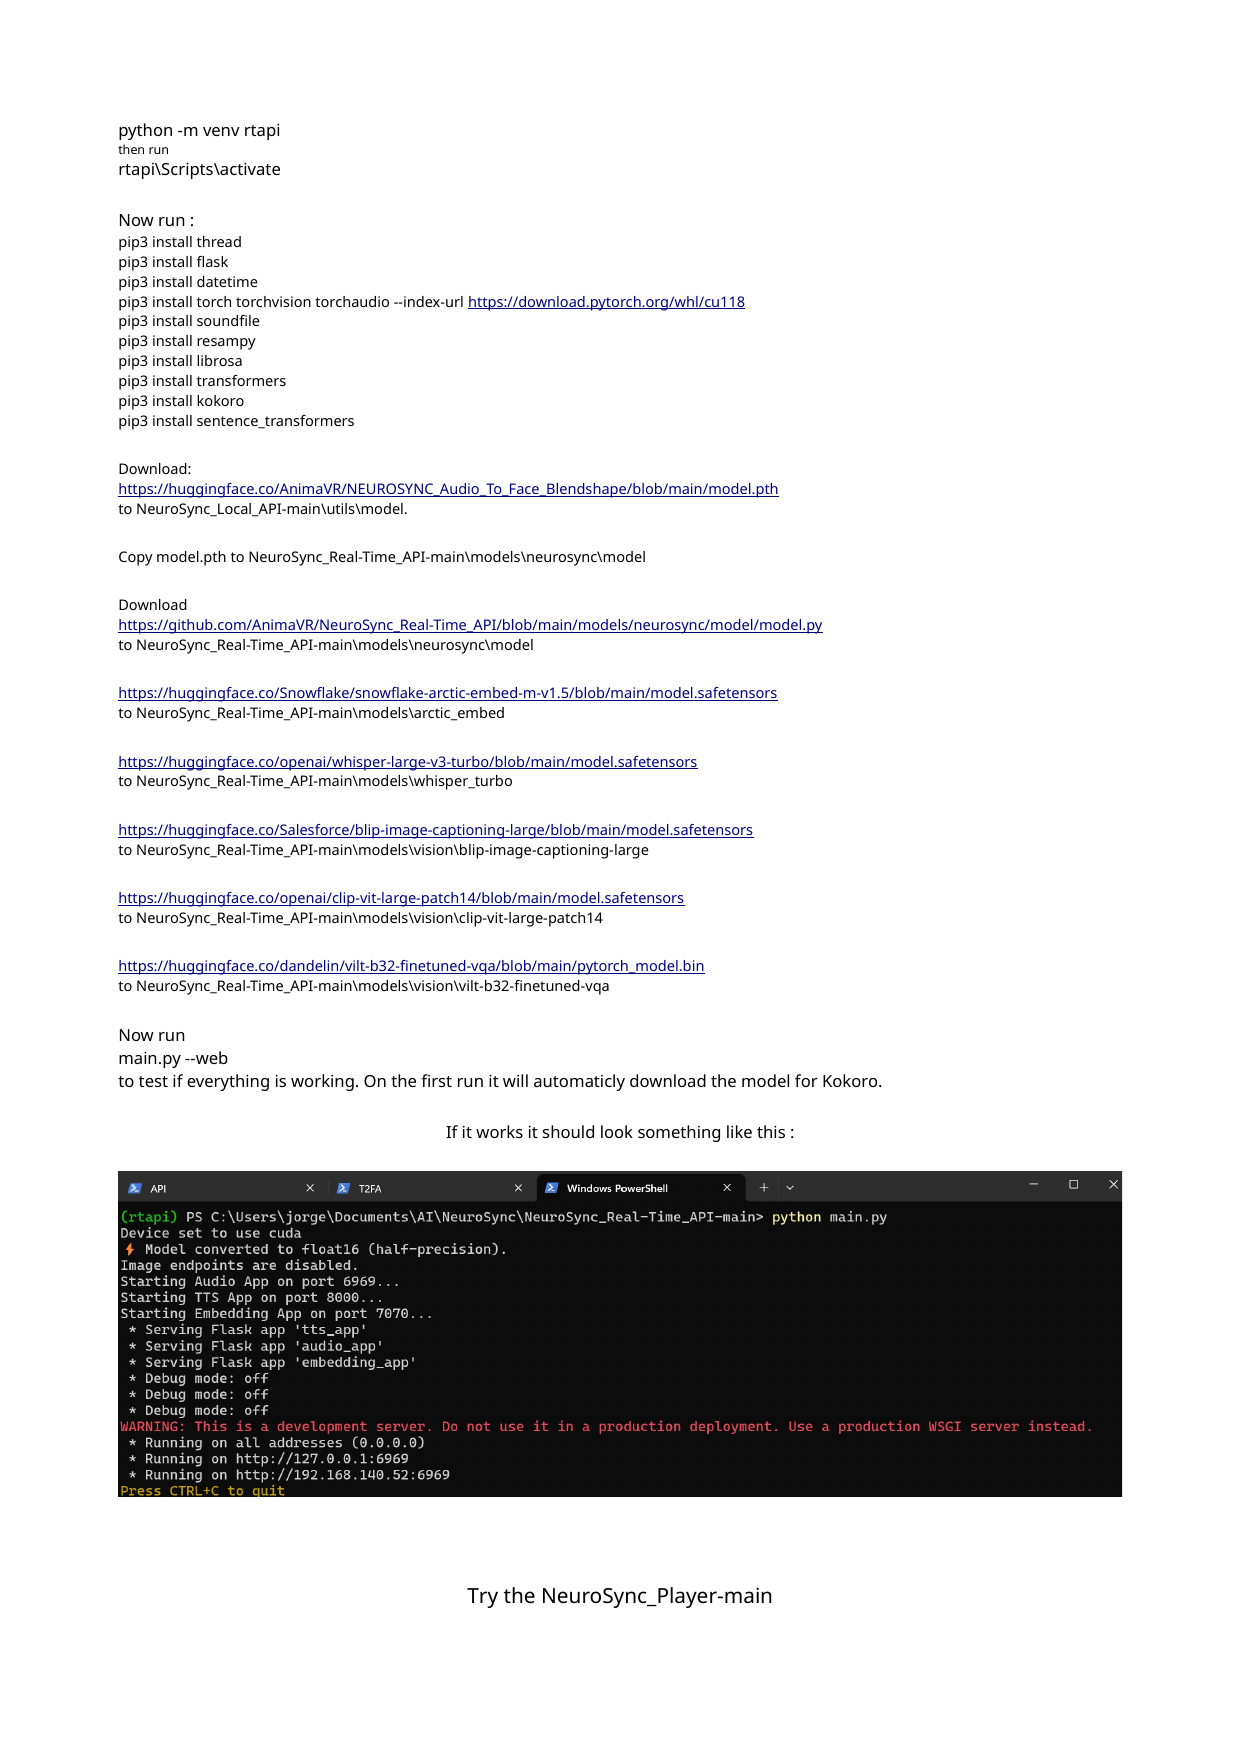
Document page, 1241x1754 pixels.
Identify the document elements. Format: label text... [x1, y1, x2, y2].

text pip3 install datetime [118, 271, 1122, 291]
text to NeuroSync_Real-Time_API-main\models\vision\blip-image-captioning-large [118, 839, 1122, 859]
text Now run [118, 1024, 1122, 1047]
text pip3 install transformers [118, 371, 1122, 391]
text to NeuroSync_Real-Time_API-main\models\vision\vilt-b32-finetuned-vqa [118, 976, 1122, 996]
text to NeuroSync_Real-Time_API-main\models\whisper_turbo [118, 771, 1122, 791]
text https://huggingface.co/AnimaVR/NEUROSYNC_Audio_To_Face_Blendshape/blob/main/model.pth [118, 479, 1122, 499]
picture [118, 1171, 1123, 1497]
text to NeuroSync_Real-Time_API-main\models\neurosync\model [118, 635, 1122, 655]
text pip3 install sentence_transformers [118, 411, 1122, 431]
text pip3 install soundfile [118, 311, 1122, 331]
text https://huggingface.co/openai/whisper-large-v3-turbo/blob/main/model.safetensors [118, 751, 1122, 771]
text Now run : [118, 209, 1122, 232]
text https://huggingface.co/Salesforce/blip-image-captioning-large/blob/main/model.safetensors [118, 819, 1122, 839]
text https://huggingface.co/openai/clip-vit-large-patch14/blob/main/model.safetensors [118, 888, 1122, 907]
text pip3 install thread [118, 232, 1122, 252]
text to NeuroSync_Real-Time_API-main\models\arctic_embed [118, 703, 1122, 723]
text rtapi\Scripts\activate [118, 158, 1122, 181]
text main.py --web [118, 1047, 1122, 1069]
text Download: [118, 459, 1122, 479]
text https://github.com/AnimaVR/NeuroSync_Real-Time_API/blob/main/models/neurosync/model/model.py [118, 615, 1122, 635]
text python -m venv rtapi [118, 118, 1122, 141]
text pip3 install resampy [118, 331, 1122, 351]
text pip3 install librosa [118, 351, 1122, 371]
text pip3 install kokoro [118, 391, 1122, 411]
text to NeuroSync_Real-Time_API-main\models\vision\clip-vit-large-patch14 [118, 907, 1122, 927]
text Copy model.pth to NeuroSync_Real-Time_API-main\models\neurosync\model [118, 547, 1122, 567]
text pip3 install flask [118, 252, 1122, 271]
text then run [118, 141, 1122, 158]
text pip3 install torch torchvision torchaudio --index-url https://download.pytorch.org/whl/cu118 [118, 291, 1122, 311]
text to test if everything is working. On the first run it will automaticly download the model for Kokoro. [118, 1069, 1122, 1092]
text to NeuroSync_Local_API-main\utils\model. [118, 499, 1122, 519]
text Try the NeuroSync_Player-main [118, 1581, 1122, 1610]
text https://huggingface.co/Snowflake/snowflake-arctic-embed-m-v1.5/blob/main/model.safetensors [118, 683, 1122, 703]
text https://huggingface.co/dandelin/vilt-b32-finetuned-vqa/blob/main/pytorch_model.bin [118, 956, 1122, 976]
text If it works it should look something like this : [118, 1120, 1122, 1143]
text Download [118, 595, 1122, 615]
